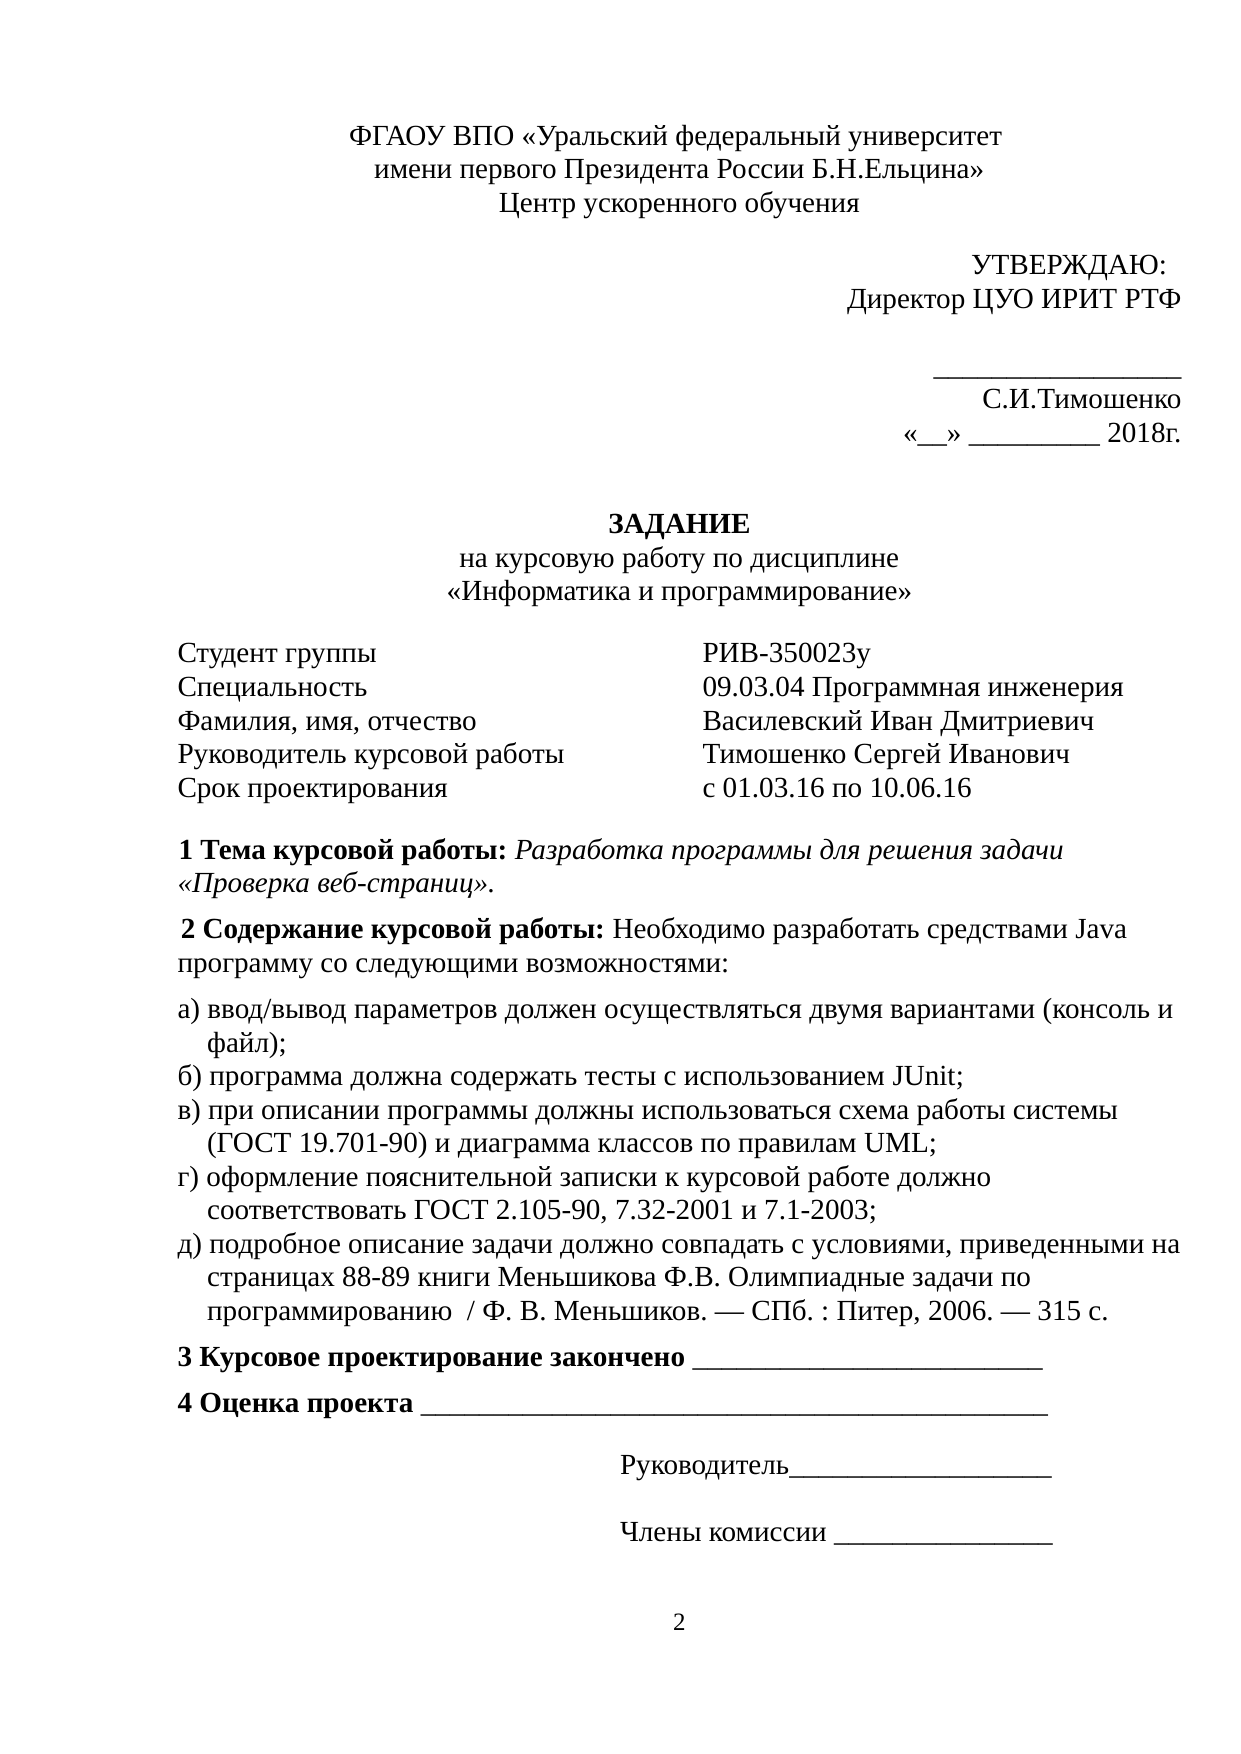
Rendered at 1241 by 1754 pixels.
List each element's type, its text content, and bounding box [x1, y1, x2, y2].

text _________________ [177, 348, 1181, 382]
text «Информатика и программирование» [177, 573, 1181, 607]
text Студент группы РИВ-350023у [177, 636, 1181, 669]
text С.И.Тимошенко [177, 382, 1181, 415]
text «__» _________ 2018г. [177, 415, 1181, 449]
text 2 Содержание курсовой работы: Необходимо разработать средствами Java программу со следующими возможностями: [177, 912, 1181, 979]
text имени первого Президента России Б.Н.Ельцина» Центр ускоренного обучения [177, 152, 1181, 219]
text а) ввод/вывод параметров должен осуществляться двумя вариантами (консоль и файл); [177, 991, 1181, 1058]
text б) программа должна содержать тесты с использованием JUnit; [177, 1058, 1181, 1092]
text ЗАДАНИЕ [177, 506, 1181, 540]
text Директор ЦУО ИРИТ РТФ [177, 281, 1181, 314]
text на курсовую работу по дисциплине [177, 540, 1181, 573]
text Руководитель курсовой работы Тимошенко Сергей Иванович [177, 736, 1181, 770]
text г) оформление пояснительной записки к курсовой работе должно соответствовать ГОСТ 2.105-90, 7.32-2001 и 7.1-2003; [177, 1159, 1181, 1226]
text 3 Курсовое проектирование закончено ________________________ [177, 1339, 1181, 1373]
text в) при описании программы должны использоваться схема работы системы (ГОСТ 19.701-90) и диаграмма классов по правилам UML; [177, 1092, 1181, 1159]
text 4 Оценка проекта ___________________________________________ [177, 1385, 1181, 1419]
text д) подробное описание задачи должно совпадать с условиями, приведенными на страницах 88-89 книги Меньшикова Ф.В. Олимпиадные задачи по программированию / Ф. В. Меньшиков. — СПб. : Питер, 2006. — 315 с. [177, 1226, 1181, 1327]
text 1 Тема курсовой работы: Разработка программы для решения задачи «Проверка веб-страниц». [177, 832, 1181, 899]
text ФГАОУ ВПО «Уральский федеральный университет [177, 118, 1181, 152]
text УТВЕРЖДАЮ: [177, 247, 1181, 281]
text Руководитель__________________ [508, 1447, 1181, 1481]
text Фамилия, имя, отчество Василевский Иван Дмитриевич [177, 703, 1181, 736]
text Срок проектирования с 01.03.16 по 10.06.16 [177, 770, 1181, 803]
text Специальность 09.03.04 Программная инженерия [177, 669, 1181, 703]
text Члены комиссии _______________ [508, 1514, 1181, 1548]
